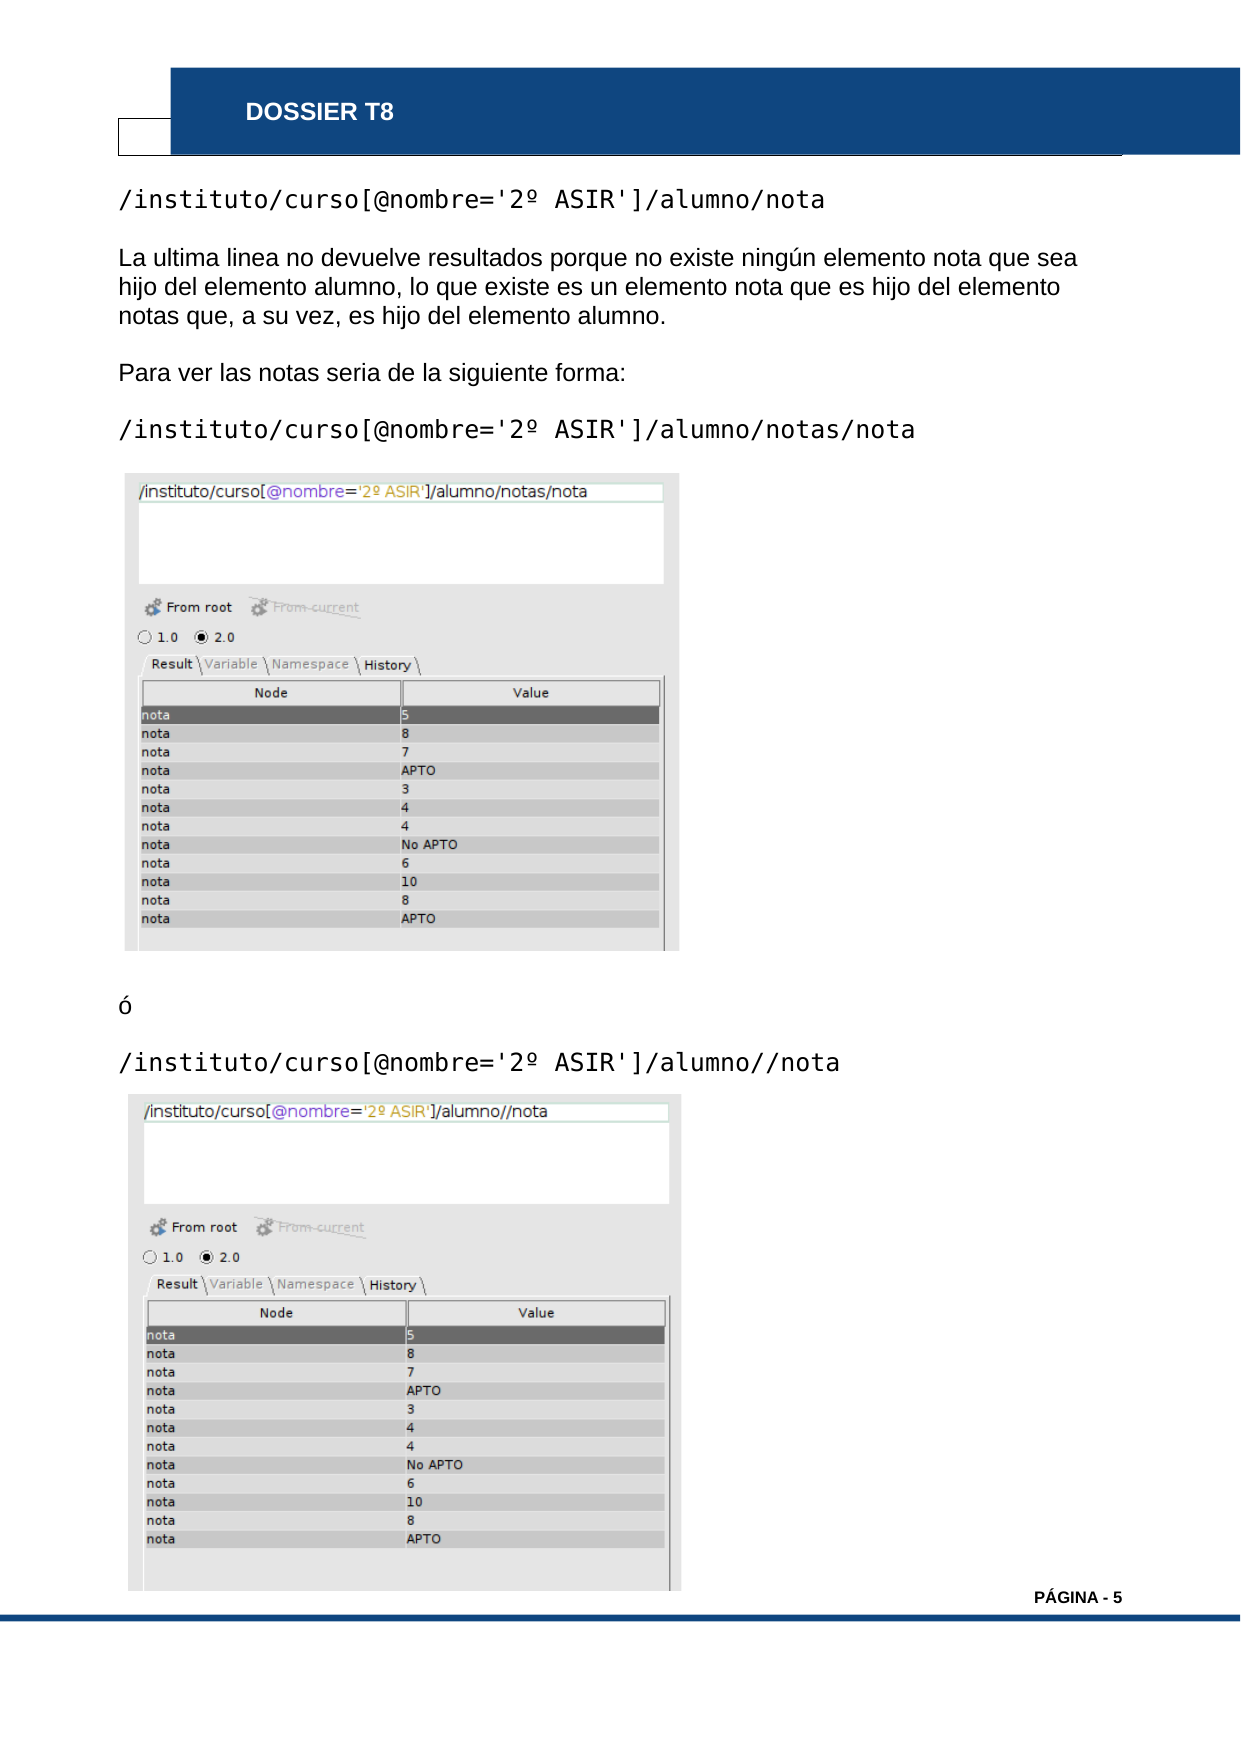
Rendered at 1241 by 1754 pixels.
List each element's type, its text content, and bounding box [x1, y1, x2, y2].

text ó [118, 991, 1122, 1020]
text La ultima linea no devuelve resultados porque no existe ningún elemento nota que sea hijo del elemento alumno, lo que existe es un elemento nota que es hijo del elemento notas que, a su vez, es hijo del elemento alumno. [118, 243, 1122, 329]
text /instituto/curso[@nombre='2º ASIR']/alumno//nota [118, 1049, 1122, 1078]
text /instituto/curso[@nombre='2º ASIR']/alumno/notas/nota [118, 416, 1122, 445]
text /instituto/curso[@nombre='2º ASIR']/alumno/nota [118, 185, 1122, 214]
picture [124, 473, 680, 951]
picture [128, 1094, 682, 1591]
text Para ver las notas seria de la siguiente forma: [118, 358, 1122, 387]
